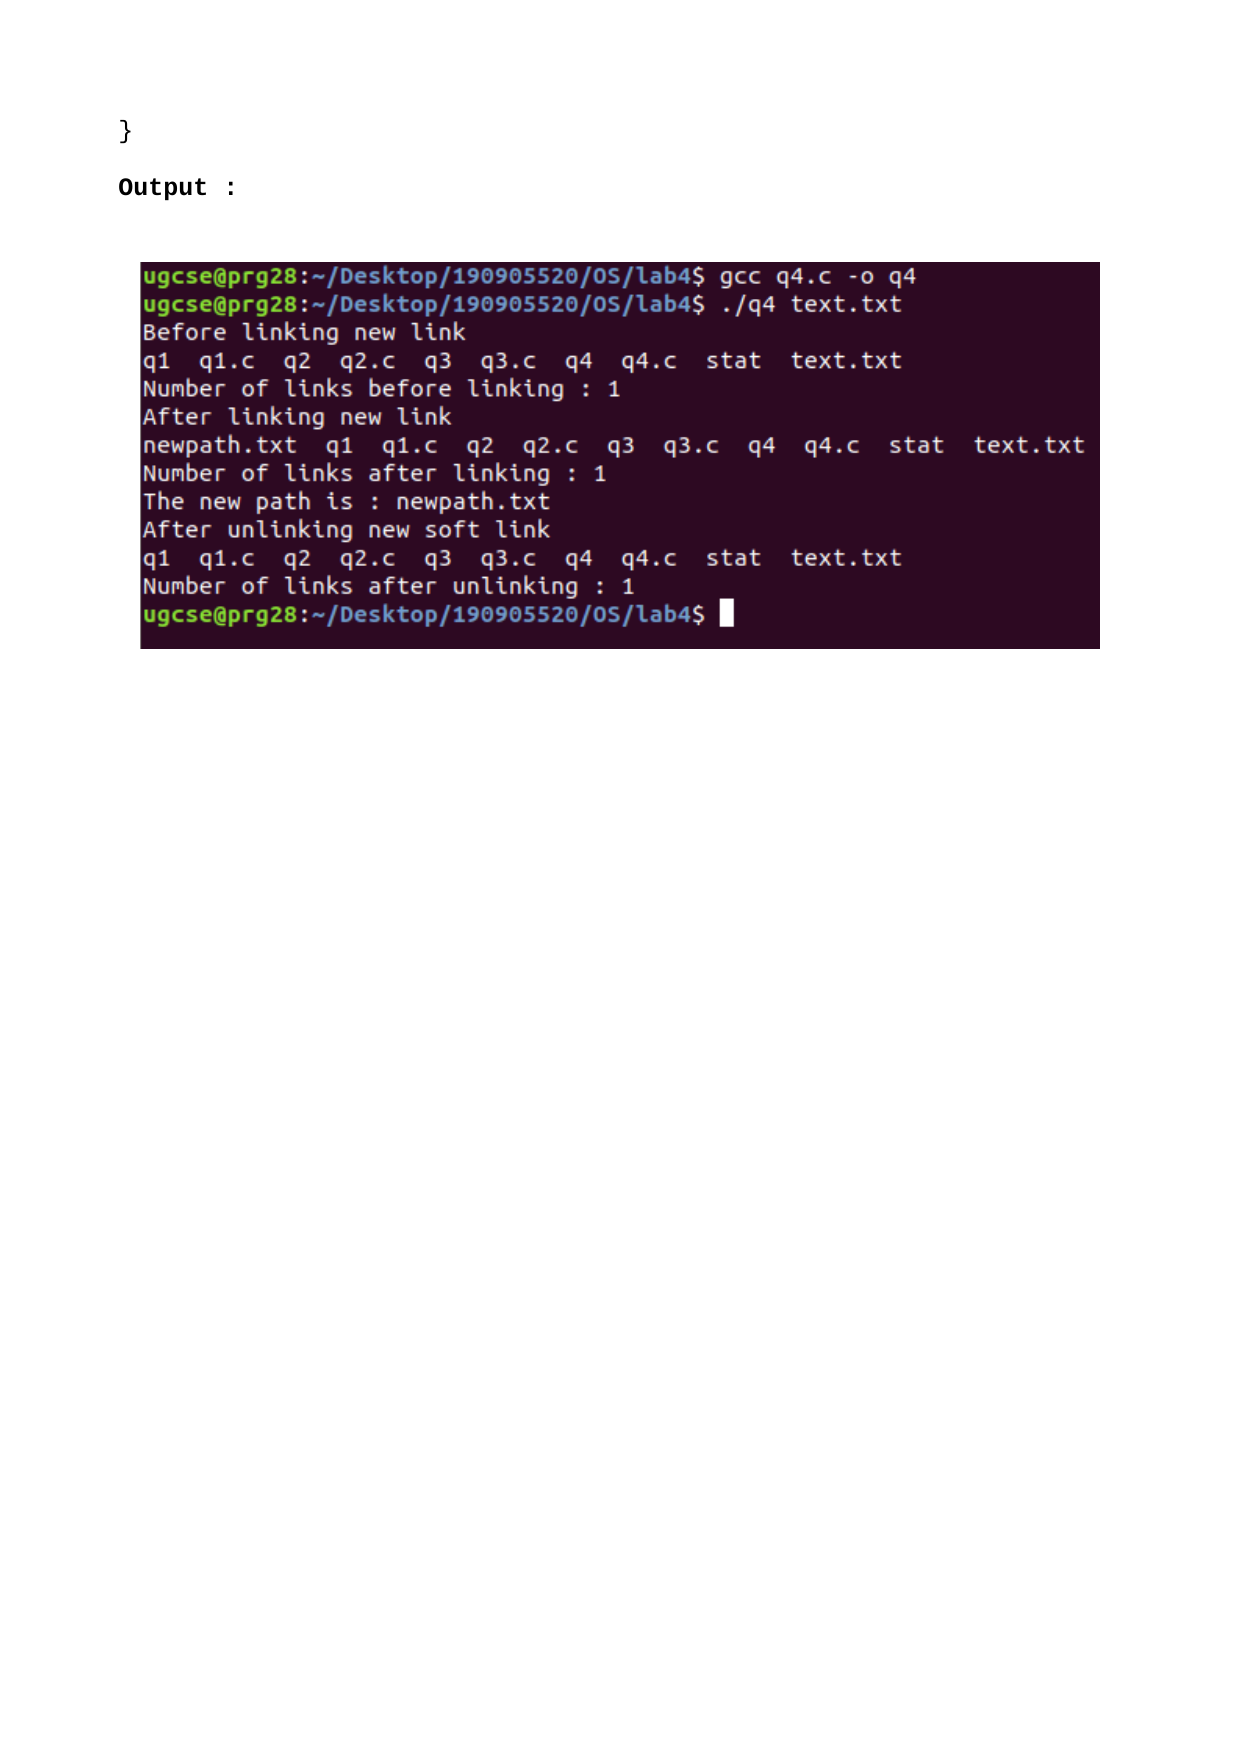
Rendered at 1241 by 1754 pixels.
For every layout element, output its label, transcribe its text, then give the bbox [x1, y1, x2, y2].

text } [118, 118, 1122, 146]
picture [140, 262, 1100, 649]
text Output : [118, 175, 1122, 203]
